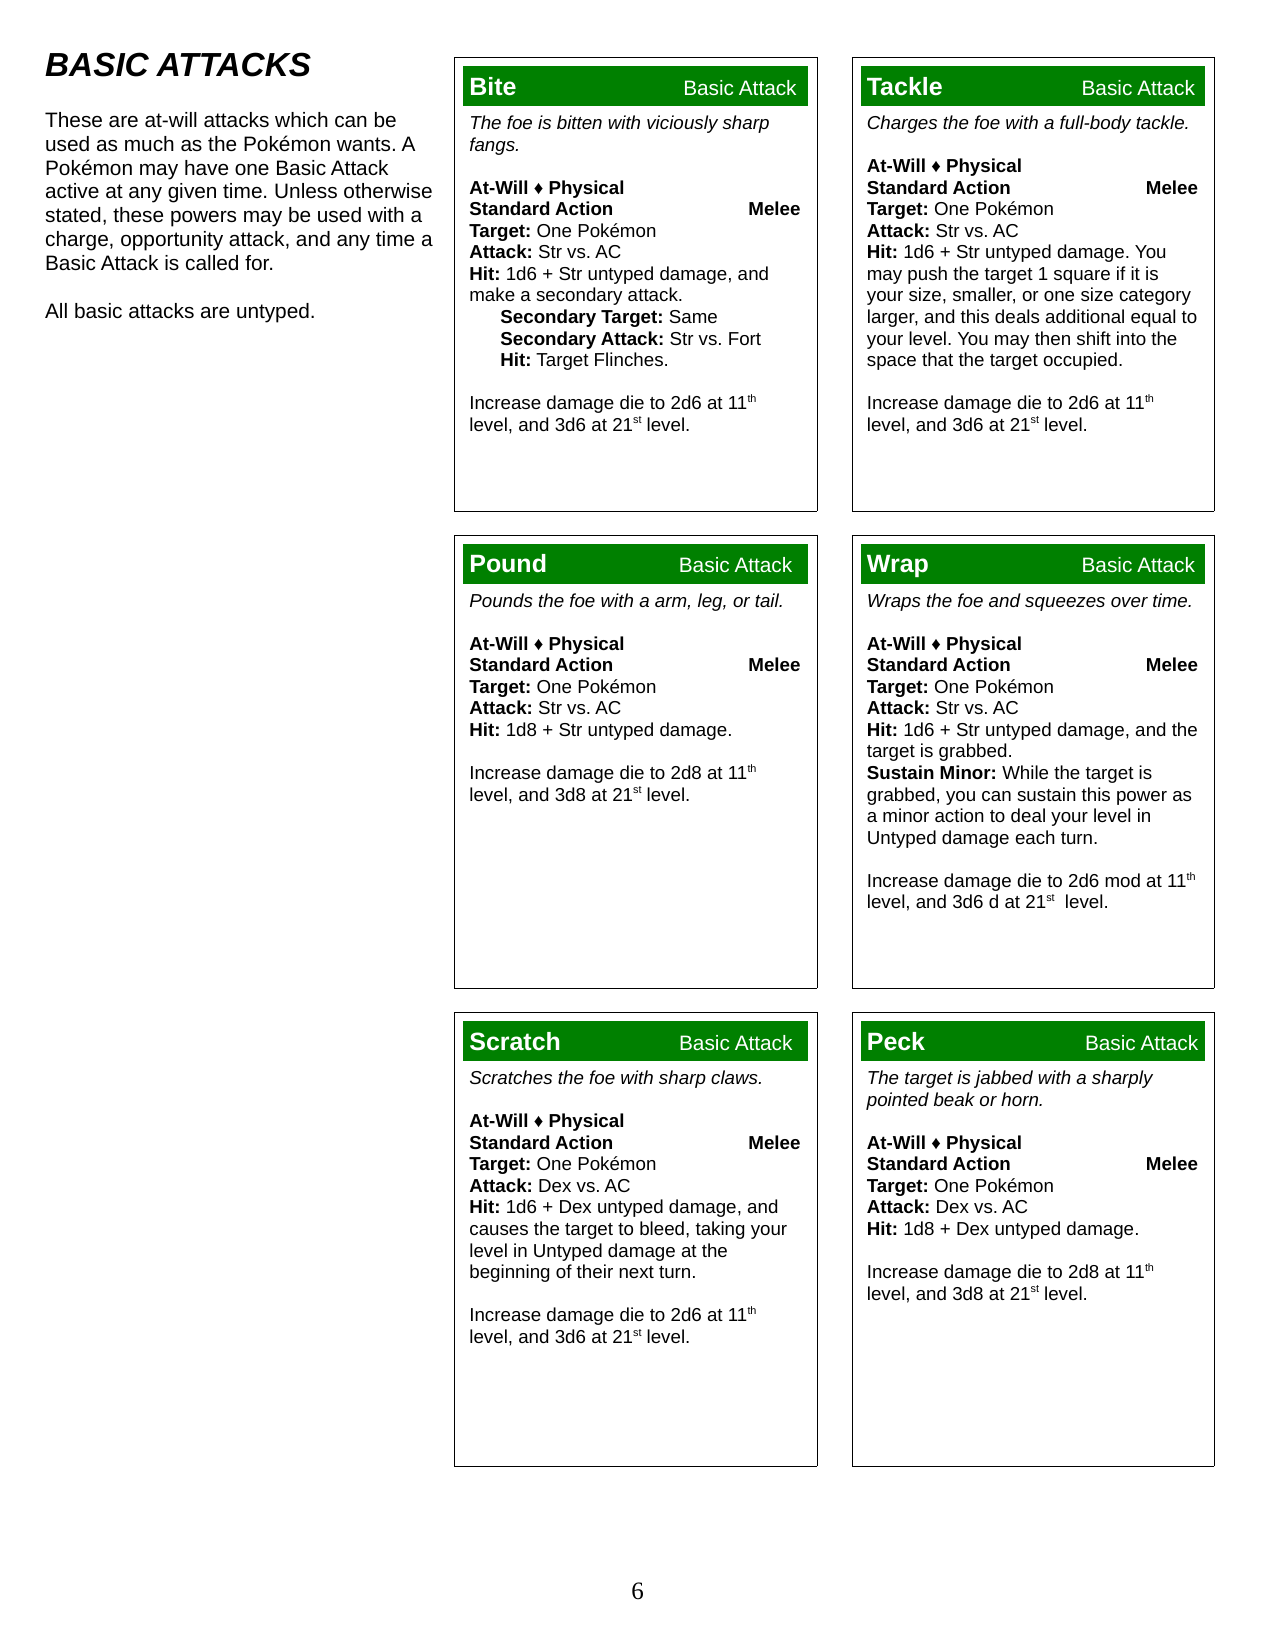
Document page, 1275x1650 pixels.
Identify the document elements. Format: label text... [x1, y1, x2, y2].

table_header Bite Basic Attack [463, 66, 808, 106]
table_cell Pounds the foe with a arm, leg, or tail. At-Will ♦ Physical Standard Action Melee Target: One Pokémon Attack: Str vs. AC Hit: 1d8 + Str untyped damage. Increase damage die to 2d8 at 11th level, and 3d8 at 21st level. [463, 584, 808, 811]
table_cell Charges the foe with a full-body tackle. At-Will ♦ Physical Standard Action Melee Target: One Pokémon Attack: Str vs. AC Hit: 1d6 + Str untyped damage. You may push the target 1 square if it is your size, smaller, or one size category larger, and this deals additional equal to your level. You may then shift into the space that the target occupied. Increase damage die to 2d6 at 11th level, and 3d6 at 21st level. [861, 106, 1205, 441]
table_cell The foe is bitten with viciously sharp fangs. At-Will ♦ Physical Standard Action Melee Target: One Pokémon Attack: Str vs. AC Hit: 1d6 + Str untyped damage, and make a secondary attack. Secondary Target: Same Secondary Attack: Str vs. Fort Hit: Target Flinches. Increase damage die to 2d6 at 11th level, and 3d6 at 21st level. [463, 106, 808, 441]
table_header Tackle Basic Attack [861, 66, 1205, 106]
table_cell Scratches the foe with sharp claws. At-Will ♦ Physical Standard Action Melee Target: One Pokémon Attack: Dex vs. AC Hit: 1d6 + Dex untyped damage, and causes the target to bleed, taking your level in Untyped damage at the beginning of their next turn. Increase damage die to 2d6 at 11th level, and 3d6 at 21st level. [463, 1061, 808, 1353]
table_cell Wraps the foe and squeezes over time. At-Will ♦ Physical Standard Action Melee Target: One Pokémon Attack: Str vs. AC Hit: 1d6 + Str untyped damage, and the target is grabbed. Sustain Minor: While the target is grabbed, you can sustain this power as a minor action to deal your level in Untyped damage each turn. Increase damage die to 2d6 mod at 11th level, and 3d6 d at 21st level. [861, 584, 1205, 918]
table_header Pound Basic Attack [463, 544, 808, 584]
text All basic attacks are untyped. [45, 299, 435, 323]
table_header Peck Basic Attack [861, 1021, 1205, 1061]
subtitle BASIC ATTACKS [45, 45, 435, 83]
table_cell The target is jabbed with a sharply pointed beak or horn. At-Will ♦ Physical Standard Action Melee Target: One Pokémon Attack: Dex vs. AC Hit: 1d8 + Dex untyped damage. Increase damage die to 2d8 at 11th level, and 3d8 at 21st level. [861, 1061, 1205, 1310]
table_header Wrap Basic Attack [861, 544, 1205, 584]
table_header Scratch Basic Attack [463, 1021, 808, 1061]
text These are at-will attacks which can be used as much as the Pokémon wants. A Pokémon may have one Basic Attack active at any given time. Unless otherwise stated, these powers may be used with a charge, opportunity attack, and any time a Basic Attack is called for. [45, 107, 435, 275]
